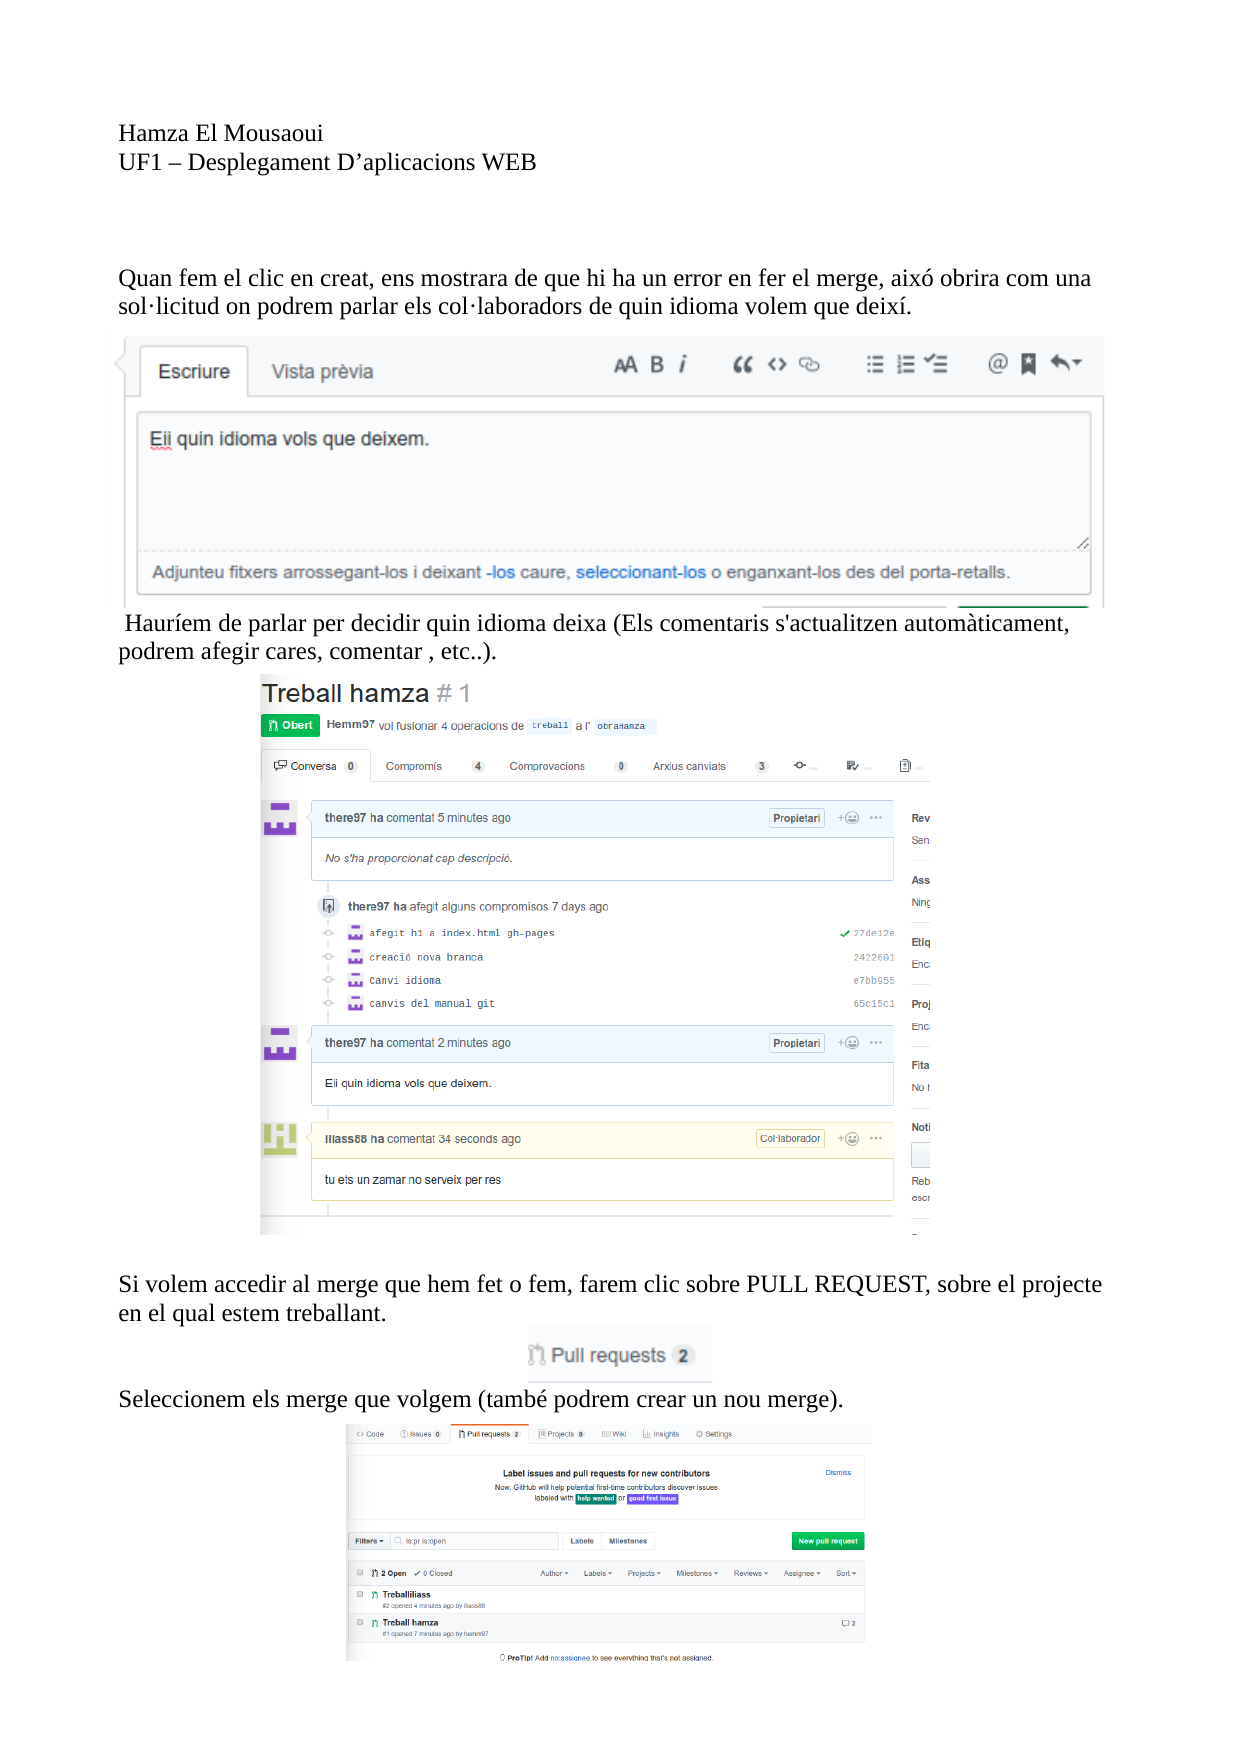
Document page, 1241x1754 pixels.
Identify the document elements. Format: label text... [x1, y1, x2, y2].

picture [104, 327, 1108, 608]
picture [527, 1326, 713, 1383]
text Hauríem de parlar per decidir quin idioma deixa (Els comentaris s'actualitzen automàticament, podrem afegir cares, comentar , etc..). [118, 320, 1122, 665]
text Si volem accedir al merge que hem fet o fem, farem clic sobre PULL REQUEST, sobre el projecte en el qual estem treballant. [118, 1269, 1122, 1326]
picture [346, 1424, 873, 1661]
text Quan fem el clic en creat, ens mostrara de que hi ha un error en fer el merge, aixó obrira com una sol·licitud on podrem parlar els col·laboradors de quin idioma volem que deixí. [118, 263, 1122, 320]
text Seleccionem els merge que volgem (també podrem crear un nou merge). [118, 1384, 1122, 1413]
picture [260, 674, 930, 1235]
